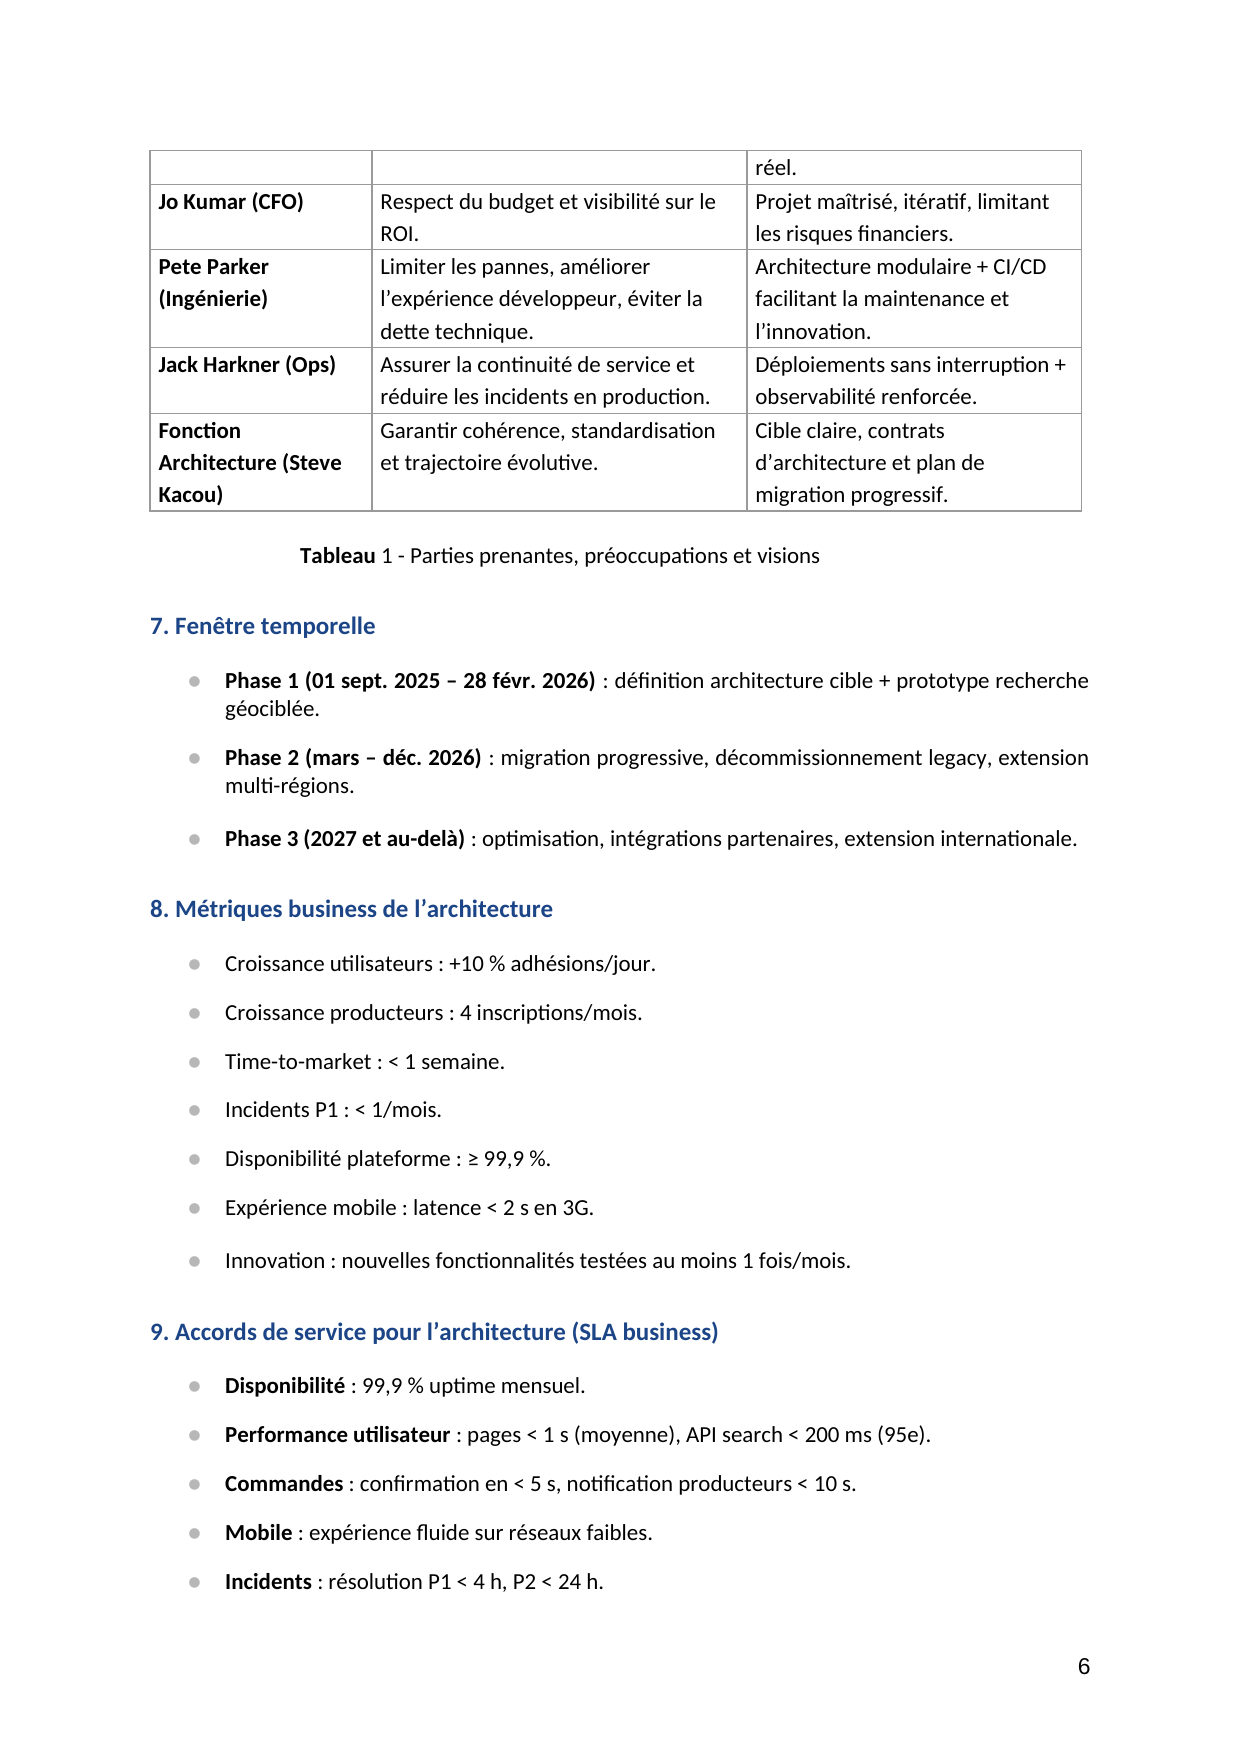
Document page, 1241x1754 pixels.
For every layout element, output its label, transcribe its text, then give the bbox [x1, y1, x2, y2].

list Incidents : résolution P1 < 4 h, P2 < 24 h. [187, 1567, 1090, 1595]
table_cell Fonction Architecture (Steve Kacou) [151, 414, 371, 510]
subtitle 9. Accords de service pour l’architecture (SLA business) [150, 1316, 1090, 1347]
list Innovation : nouvelles fonctionnalités testées au moins 1 fois/mois. [187, 1246, 1090, 1274]
table_cell réel. [748, 151, 1081, 183]
table_cell Jack Harkner (Ops) [151, 348, 371, 412]
list Time-to-market : < 1 semaine. [187, 1047, 1090, 1075]
table_cell Garantir cohérence, standardisation et trajectoire évolutive. [373, 414, 746, 510]
list Phase 3 (2027 et au-delà) : optimisation, intégrations partenaires, extension internationale. [187, 824, 1090, 852]
list Disponibilité : 99,9 % uptime mensuel. [187, 1372, 1090, 1399]
list Croissance utilisateurs : +10 % adhésions/jour. [187, 949, 1090, 977]
table_cell Jo Kumar (CFO) [151, 185, 371, 249]
list Expérience mobile : latence < 2 s en 3G. [187, 1193, 1090, 1221]
table_cell Projet maîtrisé, itératif, limitant les risques financiers. [748, 185, 1081, 249]
subtitle Tableau 1 - Parties prenantes, préoccupations et visions [225, 541, 1090, 569]
table_cell [373, 151, 746, 183]
table_cell Déploiements sans interruption + observabilité renforcée. [748, 348, 1081, 412]
table_cell Respect du budget et visibilité sur le ROI. [373, 185, 746, 249]
table_cell [151, 151, 371, 183]
list Incidents P1 : < 1/mois. [187, 1096, 1090, 1124]
table_cell Limiter les pannes, améliorer l’expérience développeur, éviter la dette technique. [373, 250, 746, 347]
list Phase 2 (mars – déc. 2026) : migration progressive, décommissionnement legacy, extension multi-régions. [187, 743, 1090, 799]
table_cell Architecture modulaire + CI/CD facilitant la maintenance et l’innovation. [748, 250, 1081, 347]
list Phase 1 (01 sept. 2025 – 28 févr. 2026) : définition architecture cible + prototype recherche géociblée. [187, 666, 1090, 722]
list Commandes : confirmation en < 5 s, notification producteurs < 10 s. [187, 1469, 1090, 1497]
subtitle 7. Fenêtre temporelle [150, 610, 1090, 641]
list Croissance producteurs : 4 inscriptions/mois. [187, 998, 1090, 1026]
table_cell Pete Parker (Ingénierie) [151, 250, 371, 347]
subtitle 8. Métriques business de l’architecture [150, 893, 1090, 924]
list Mobile : expérience fluide sur réseaux faibles. [187, 1518, 1090, 1546]
list Disponibilité plateforme : ≥ 99,9 %. [187, 1144, 1090, 1172]
table_cell Assurer la continuité de service et réduire les incidents en production. [373, 348, 746, 412]
list Performance utilisateur : pages < 1 s (moyenne), API search < 200 ms (95e). [187, 1420, 1090, 1448]
table_cell Cible claire, contrats d’architecture et plan de migration progressif. [748, 414, 1081, 510]
